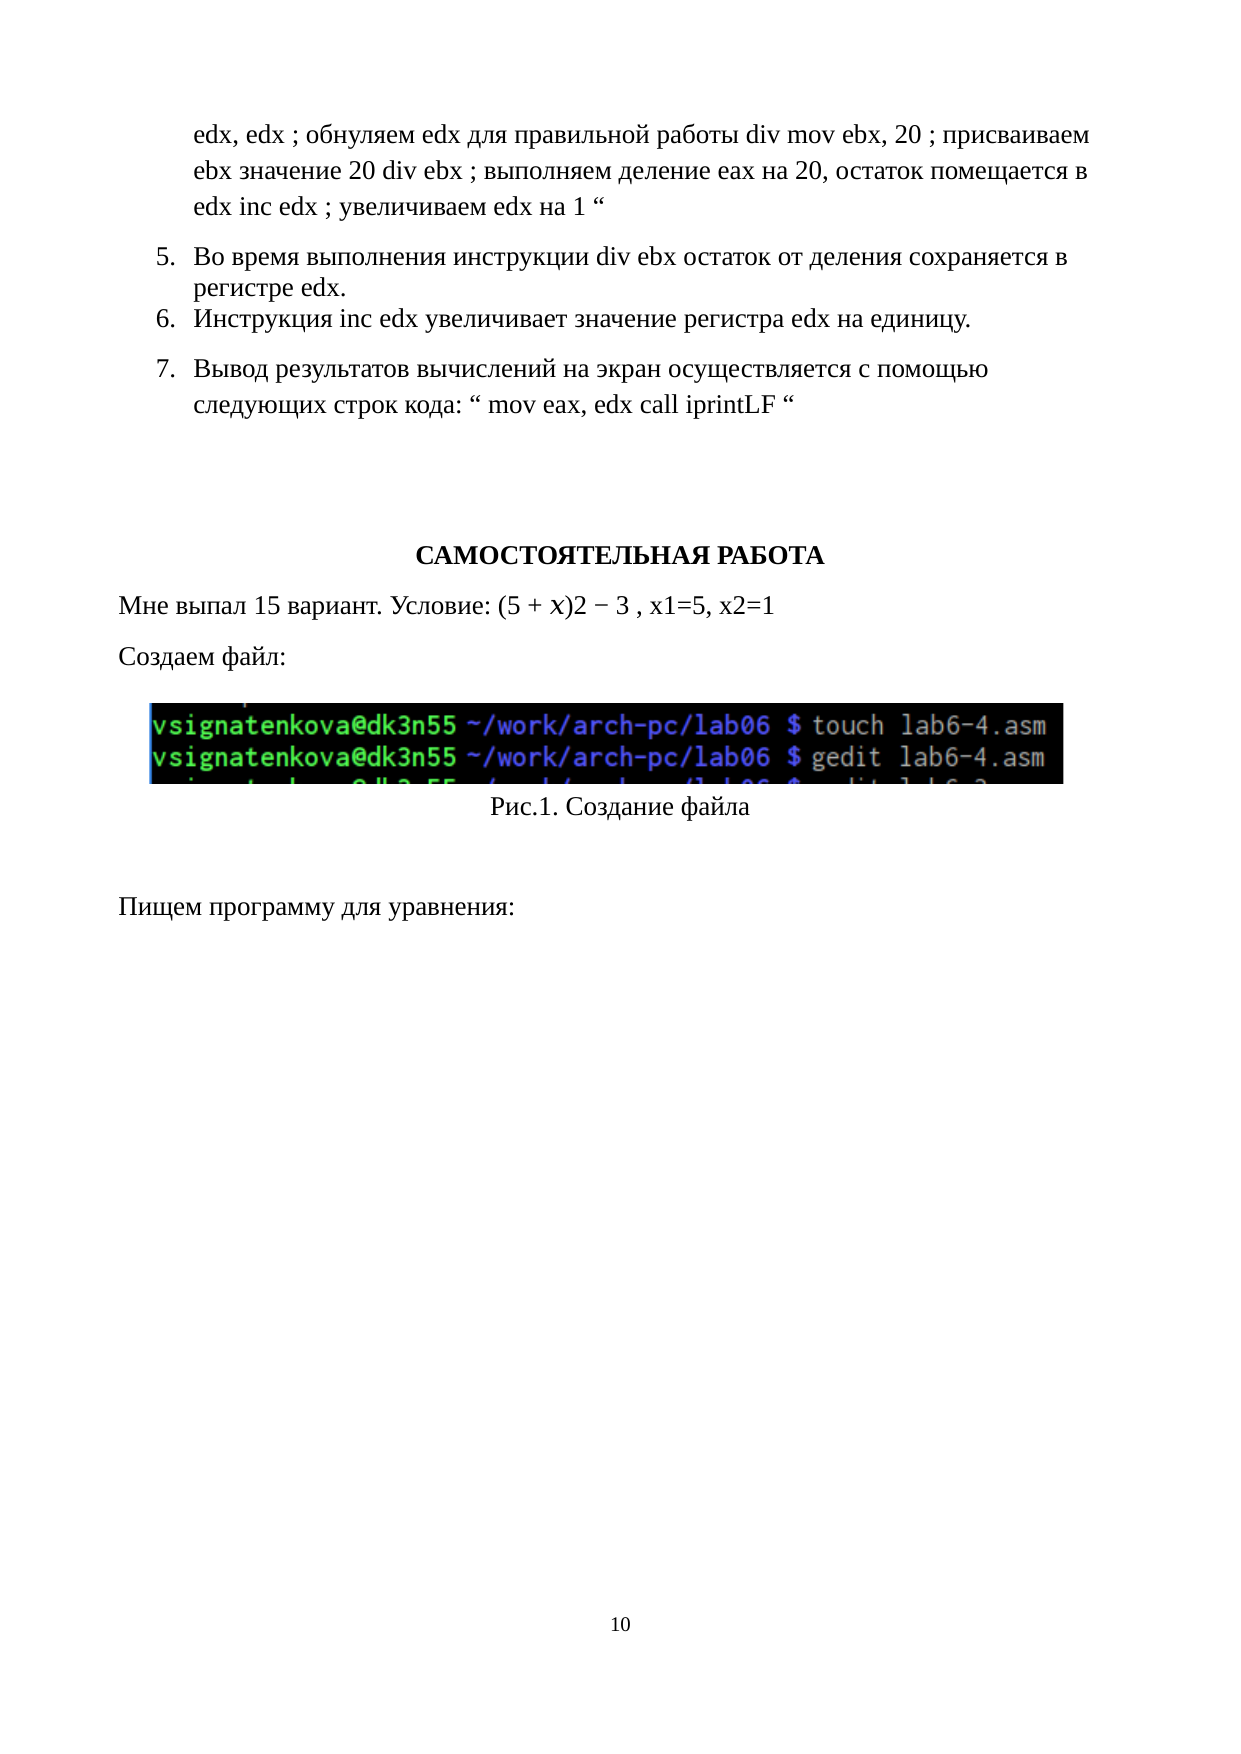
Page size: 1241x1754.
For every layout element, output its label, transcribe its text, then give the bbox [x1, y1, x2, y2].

text Пищем программу для уравнения: [118, 891, 1122, 922]
text САМОСТОЯТЕЛЬНАЯ РАБОТА [118, 539, 1122, 570]
text Рис.1. Создание файла [118, 790, 1122, 821]
list Вывод результатов вычислений на экран осуществляется с помощью следующих строк кода: “ mov eax, edx call iprintLF “ [156, 352, 1122, 419]
list Инструкция inc edx увеличивает значение регистра edx на единицу. [156, 302, 1122, 333]
picture [149, 703, 1064, 784]
text Создаем файл: [118, 640, 1122, 671]
list Во время выполнения инструкции div ebx остаток от деления сохраняется в регистре edx. [156, 240, 1122, 302]
text Мне выпал 15 вариант. Условие: (5 + 𝑥)2 − 3 , x1=5, x2=1 [118, 589, 1122, 621]
list edx, edx ; обнуляем edx для правильной работы div mov ebx, 20 ; присваиваем ebx значение 20 div ebx ; выполняем деление eax на 20, остаток помещается в edx inc edx ; увеличиваем edx на 1 “ [156, 118, 1122, 221]
